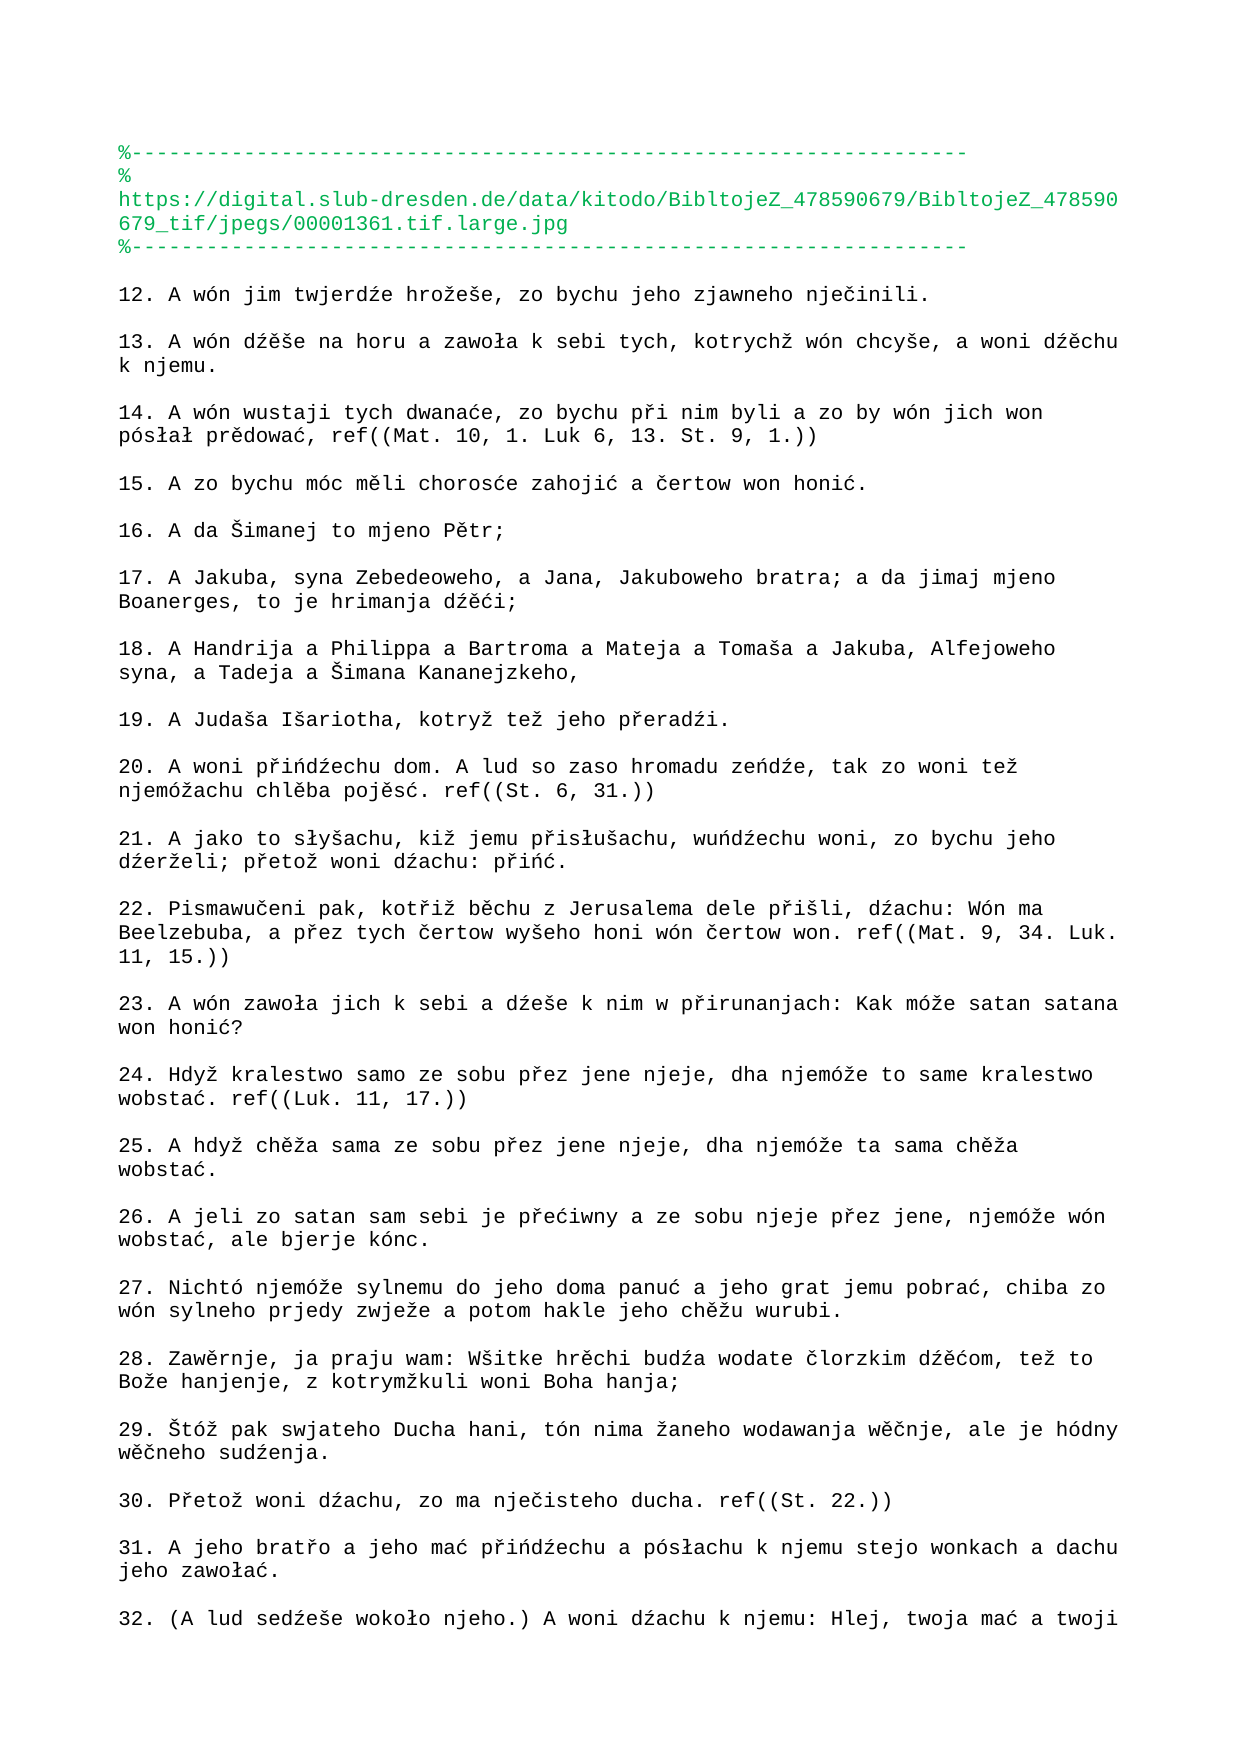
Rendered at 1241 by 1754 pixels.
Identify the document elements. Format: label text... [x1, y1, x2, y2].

text 21. A jako to słyšachu, kiž jemu přisłušachu, wuńdźechu woni, zo bychu jeho dźerželi; přetož woni dźachu: přińć. [118, 827, 1122, 875]
text 32. (A lud sedźeše wokoło njeho.) A woni dźachu k njemu: Hlej, twoja mać a twoji [118, 1608, 1122, 1631]
text 25. A hdyž chěža sama ze sobu přez jene njeje, dha njemóže ta sama chěža wobstać. [118, 1135, 1122, 1182]
text 17. A Jakuba, syna Zebedeoweho, a Jana, Jakuboweho bratra; a da jimaj mjeno Boanerges, to je hrimanja dźěći; [118, 567, 1122, 615]
text 18. A Handrija a Philippa a Bartroma a Mateja a Tomaša a Jakuba, Alfejoweho syna, a Tadeja a Šimana Kananejzkeho, [118, 638, 1122, 686]
text 15. A zo bychu móc měli chorosće zahojić a čertow won honić. [118, 473, 1122, 496]
text 12. A wón jim twjerdźe hrožeše, zo bychu jeho zjawneho nječinili. [118, 284, 1122, 307]
text 26. A jeli zo satan sam sebi je přećiwny a ze sobu njeje přez jene, njemóže wón wobstać, ale bjerje kónc. [118, 1206, 1122, 1253]
text 29. Štóž pak swjateho Ducha hani, tón nima žaneho wodawanja wěčnje, ale je hódny wěčneho sudźenja. [118, 1419, 1122, 1466]
text 16. A da Šimanej to mjeno Pětr; [118, 520, 1122, 544]
text 23. A wón zawoła jich k sebi a dźeše k nim w přirunanjach: Kak móže satan satana won honić? [118, 993, 1122, 1040]
text 28. Zawěrnje, ja praju wam: Wšitke hrěchi budźa wodate člorzkim dźěćom, tež to Bože hanjenje, z kotrymžkuli woni Boha hanja; [118, 1348, 1122, 1395]
text %------------------------------------------------------------------- [118, 142, 1122, 165]
text 22. Pismawučeni pak, kotřiž běchu z Jerusalema dele přišli, dźachu: Wón ma Beelzebuba, a přez tych čertow wyšeho honi wón čertow won. ref((Mat. 9, 34. Luk. 11, 15.)) [118, 898, 1122, 969]
text 19. A Judaša Išariotha, kotryž tež jeho přeradźi. [118, 709, 1122, 733]
text % https://digital.slub-dresden.de/data/kitodo/BibltojeZ_478590679/BibltojeZ_478590679_tif/jpegs/00001361.tif.large.jpg %------------------------------------------------------------------- [118, 165, 1122, 260]
text 24. Hdyž kralestwo samo ze sobu přez jene njeje, dha njemóže to same kralestwo wobstać. ref((Luk. 11, 17.)) [118, 1064, 1122, 1111]
text 20. A woni přińdźechu dom. A lud so zaso hromadu zeńdźe, tak zo woni tež njemóžachu chlěba pojěsć. ref((St. 6, 31.)) [118, 757, 1122, 804]
text 27. Nichtó njemóže sylnemu do jeho doma panuć a jeho grat jemu pobrać, chiba zo wón sylneho prjedy zwježe a potom hakle jeho chěžu wurubi. [118, 1277, 1122, 1324]
text 14. A wón wustaji tych dwanaće, zo bychu při nim byli a zo by wón jich won pósłał prědować, ref((Mat. 10, 1. Luk 6, 13. St. 9, 1.)) [118, 402, 1122, 449]
text 31. A jeho bratřo a jeho mać přińdźechu a pósłachu k njemu stejo wonkach a dachu jeho zawołać. [118, 1537, 1122, 1584]
text 30. Přetož woni dźachu, zo ma nječisteho ducha. ref((St. 22.)) [118, 1489, 1122, 1513]
text 13. A wón dźěše na horu a zawoła k sebi tych, kotrychž wón chcyše, a woni dźěchu k njemu. [118, 331, 1122, 378]
